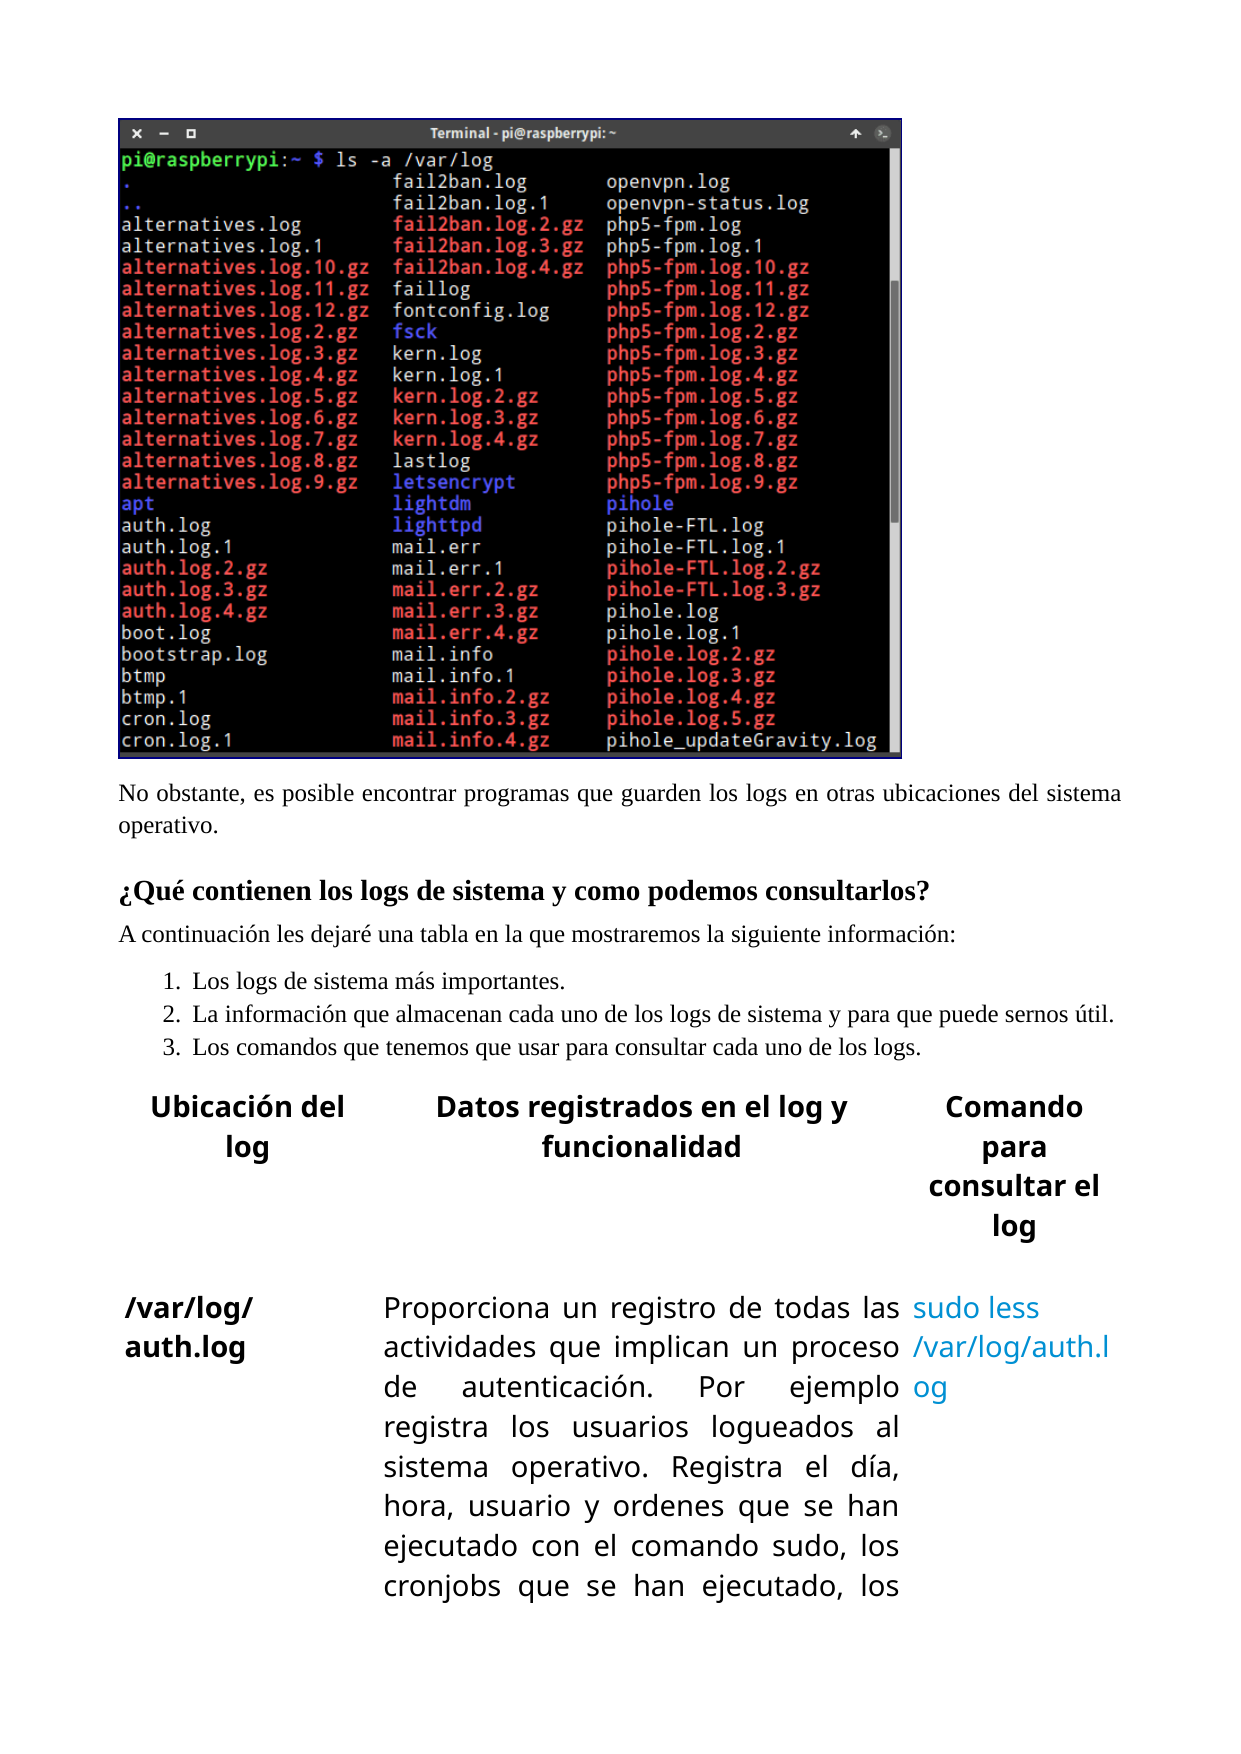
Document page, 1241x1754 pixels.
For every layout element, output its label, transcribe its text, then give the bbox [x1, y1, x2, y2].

table_cell sudo less /var/log/auth.log [906, 1281, 1122, 1611]
text No obstante, es posible encontrar programas que guarden los logs en otras ubicaciones del sistema operativo. [118, 778, 1122, 839]
table_header Comando para consultar el log [906, 1080, 1122, 1281]
table_cell Proporciona un registro de todas las actividades que implican un proceso de autenticación. Por ejemplo registra los usuarios logueados al sistema operativo. Registra el día, hora, usuario y ordenes que se han ejecutado con el comando sudo, los cronjobs que se han ejecutado, los [377, 1281, 906, 1611]
table_header Ubicación del log [118, 1080, 377, 1281]
list La información que almacenan cada uno de los logs de sistema y para que puede sernos útil. [162, 999, 1122, 1028]
list Los comandos que tenemos que usar para consultar cada uno de los logs. [162, 1032, 1122, 1061]
list Los logs de sistema más importantes. [162, 966, 1122, 995]
table_cell /var/log/auth.log [118, 1281, 377, 1611]
text A continuación les dejaré una tabla en la que mostraremos la siguiente información: [118, 919, 1122, 948]
table_header Datos registrados en el log y funcionalidad [377, 1080, 906, 1281]
picture [120, 120, 901, 757]
subtitle ¿Qué contienen los logs de sistema y como podemos consultarlos? [118, 873, 1122, 906]
